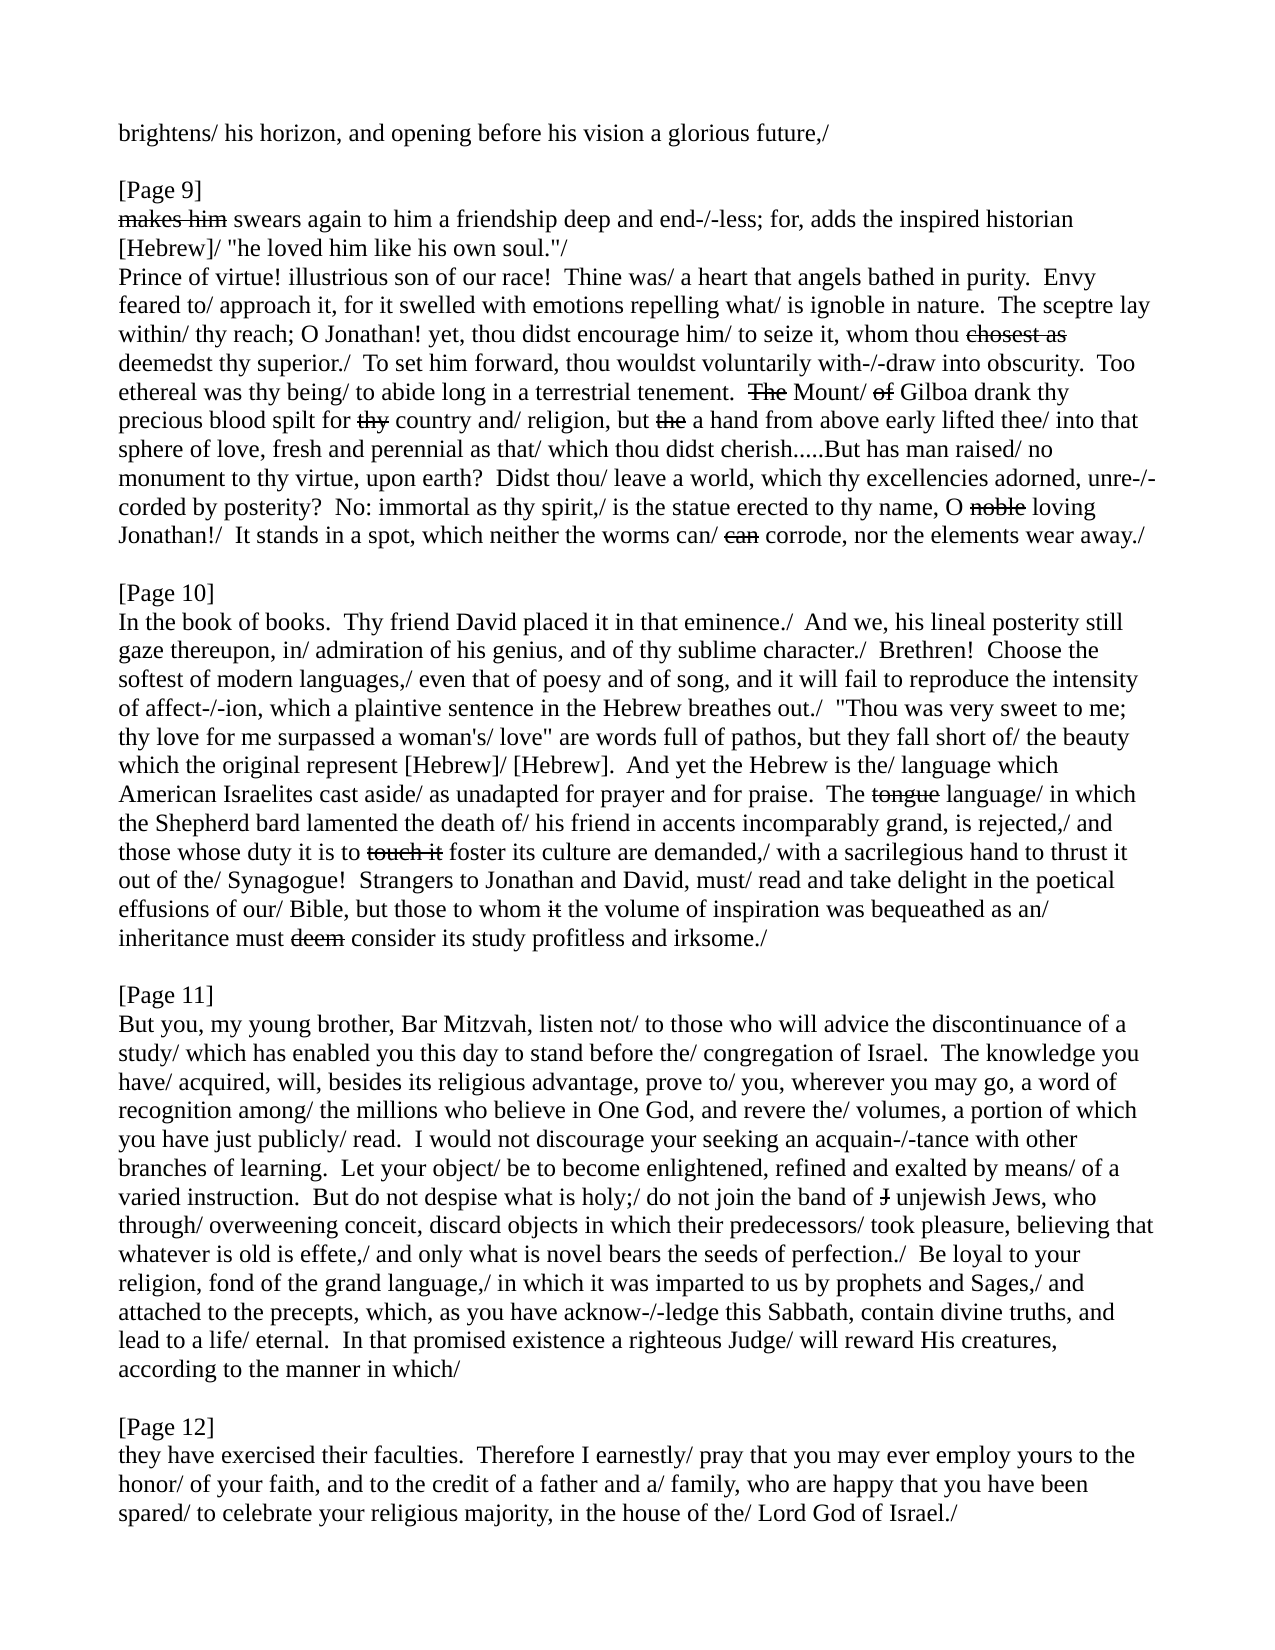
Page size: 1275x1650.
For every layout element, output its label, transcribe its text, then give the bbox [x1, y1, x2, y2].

text In the book of books. Thy friend David placed it in that eminence./ And we, his lineal posterity still gaze thereupon, in/ admiration of his genius, and of thy sublime character./ Brethren! Choose the softest of modern languages,/ even that of poesy and of song, and it will fail to reproduce the intensity of affect-/-ion, which a plaintive sentence in the Hebrew breathes out./ "Thou was very sweet to me; thy love for me surpassed a woman's/ love" are words full of pathos, but they fall short of/ the beauty which the original represent [Hebrew]/ [Hebrew]. And yet the Hebrew is the/ language which American Israelites cast aside/ as unadapted for prayer and for praise. The tongue language/ in which the Shepherd bard lamented the death of/ his friend in accents incomparably grand, is rejected,/ and those whose duty it is to touch it foster its culture are demanded,/ with a sacrilegious hand to thrust it out of the/ Synagogue! Strangers to Jonathan and David, must/ read and take delight in the poetical effusions of our/ Bible, but those to whom it the volume of inspiration was bequeathed as an/ inheritance must deem consider its study profitless and irksome./ [118, 607, 1157, 952]
text [Page 9] [118, 176, 1157, 204]
text Prince of virtue! illustrious son of our race! Thine was/ a heart that angels bathed in purity. Envy feared to/ approach it, for it swelled with emotions repelling what/ is ignoble in nature. The sceptre lay within/ thy reach; O Jonathan! yet, thou didst encourage him/ to seize it, whom thou chosest as deemedst thy superior./ To set him forward, thou wouldst voluntarily with-/-draw into obscurity. Too ethereal was thy being/ to abide long in a terrestrial tenement. The Mount/ of Gilboa drank thy precious blood spilt for thy country and/ religion, but the a hand from above early lifted thee/ into that sphere of love, fresh and perennial as that/ which thou didst cherish.....But has man raised/ no monument to thy virtue, upon earth? Didst thou/ leave a world, which thy excellencies adorned, unre-/-corded by posterity? No: immortal as thy spirit,/ is the statue erected to thy name, O noble loving Jonathan!/ It stands in a spot, which neither the worms can/ can corrode, nor the elements wear away./ [118, 262, 1157, 549]
text [Page 10] [118, 578, 1157, 607]
text [Page 11] [118, 981, 1157, 1009]
text [Page 12] [118, 1412, 1157, 1441]
text brightens/ his horizon, and opening before his vision a glorious future,/ [118, 118, 1157, 147]
text makes him swears again to him a friendship deep and end-/-less; for, adds the inspired historian [Hebrew]/ "he loved him like his own soul."/ [118, 204, 1157, 262]
text But you, my young brother, Bar Mitzvah, listen not/ to those who will advice the discontinuance of a study/ which has enabled you this day to stand before the/ congregation of Israel. The knowledge you have/ acquired, will, besides its religious advantage, prove to/ you, wherever you may go, a word of recognition among/ the millions who believe in One God, and revere the/ volumes, a portion of which you have just publicly/ read. I would not discourage your seeking an acquain-/-tance with other branches of learning. Let your object/ be to become enlightened, refined and exalted by means/ of a varied instruction. But do not despise what is holy;/ do not join the band of J unjewish Jews, who through/ overweening conceit, discard objects in which their predecessors/ took pleasure, believing that whatever is old is effete,/ and only what is novel bears the seeds of perfection./ Be loyal to your religion, fond of the grand language,/ in which it was imparted to us by prophets and Sages,/ and attached to the precepts, which, as you have acknow-/-ledge this Sabbath, contain divine truths, and lead to a life/ eternal. In that promised existence a righteous Judge/ will reward His creatures, according to the manner in which/ [118, 1009, 1157, 1383]
text they have exercised their faculties. Therefore I earnestly/ pray that you may ever employ yours to the honor/ of your faith, and to the credit of a father and a/ family, who are happy that you have been spared/ to celebrate your religious majority, in the house of the/ Lord God of Israel./ [118, 1441, 1157, 1527]
